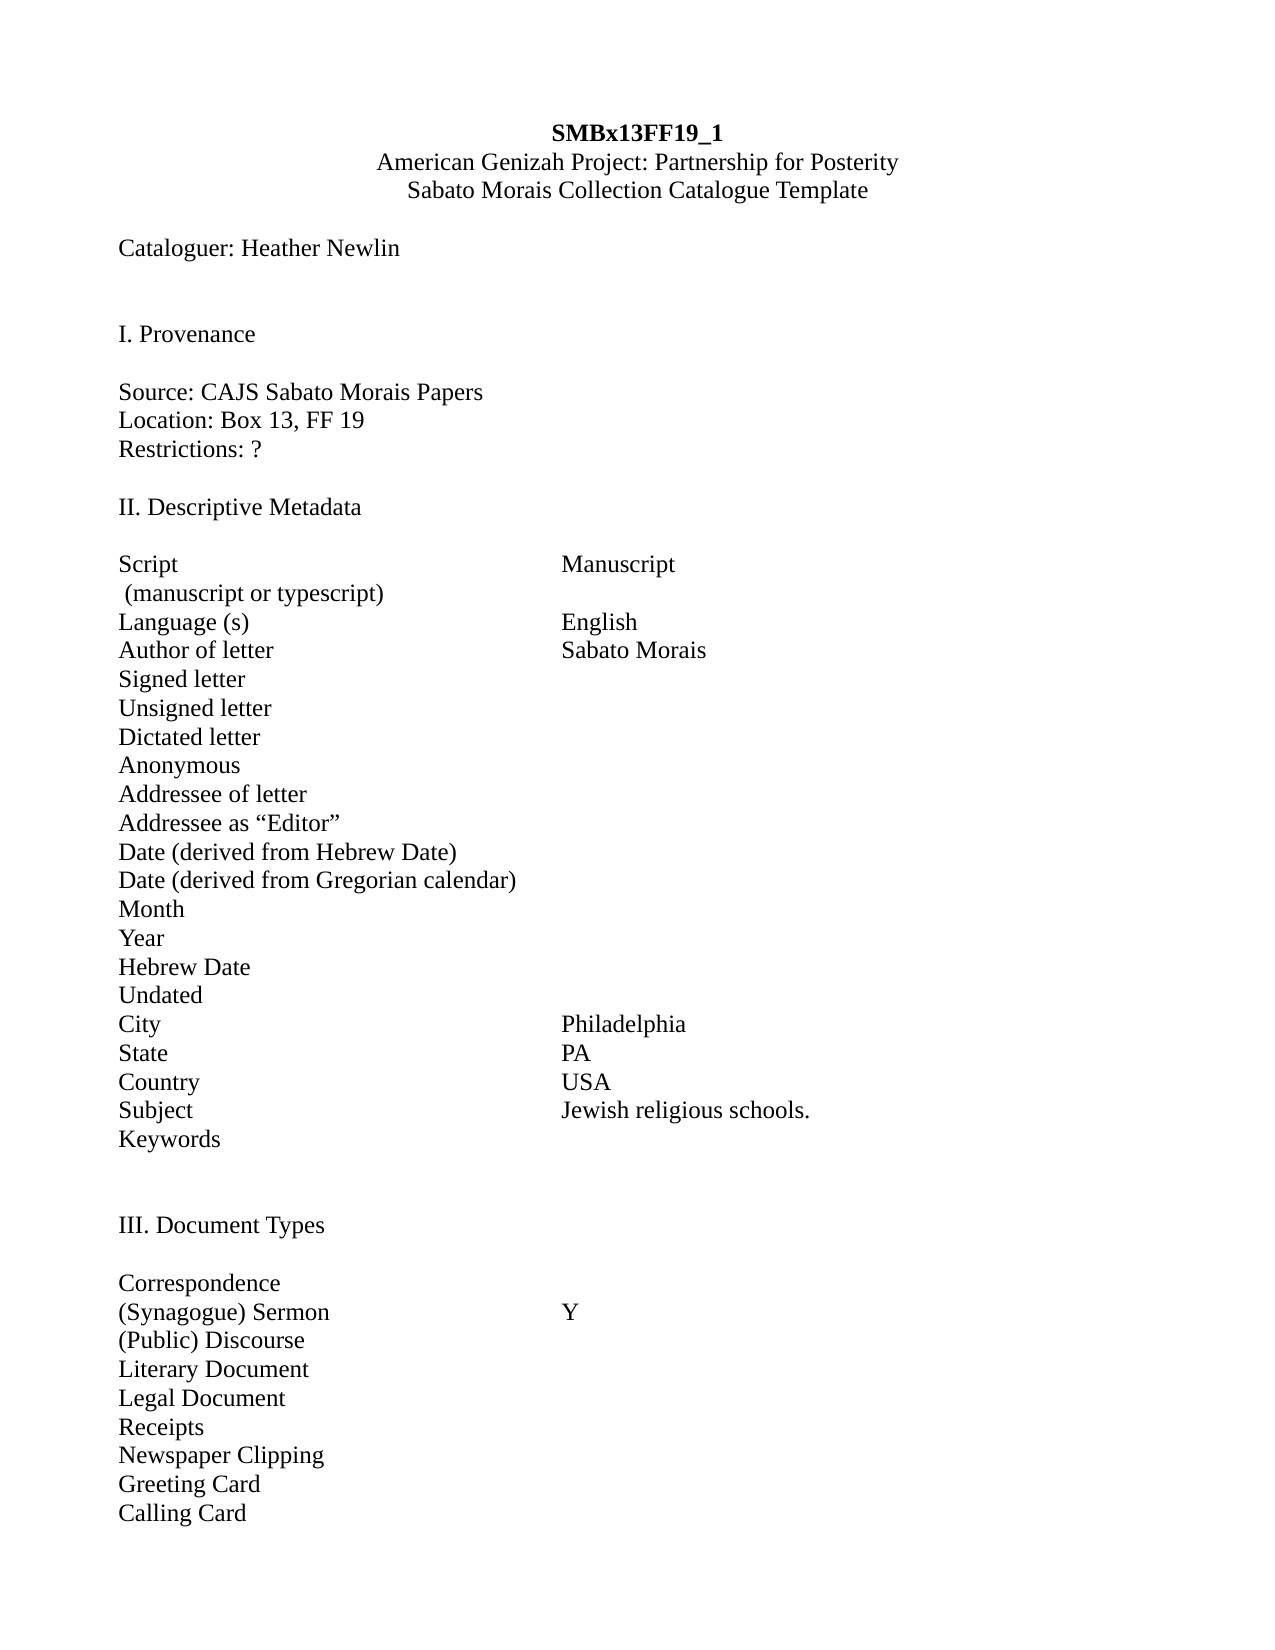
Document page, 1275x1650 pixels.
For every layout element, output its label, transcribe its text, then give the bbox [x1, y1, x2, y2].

text I. Provenance [118, 319, 1157, 348]
text Year [118, 923, 1157, 952]
text Anonymous [118, 751, 1157, 779]
text (Public) Discourse [118, 1326, 1157, 1354]
text Date (derived from Gregorian calendar) [118, 866, 1157, 894]
text Addressee of letter [118, 779, 1157, 808]
text Cataloguer: Heather Newlin [118, 233, 1157, 262]
text Keywords [118, 1124, 1157, 1153]
text Receipts [118, 1412, 1157, 1441]
text Subject Jewish religious schools. [118, 1096, 1157, 1124]
text Undated [118, 981, 1157, 1009]
text Legal Document [118, 1383, 1157, 1412]
text Language (s) English [118, 607, 1157, 636]
text Country USA [118, 1067, 1157, 1096]
text State PA [118, 1038, 1157, 1067]
text (Synagogue) Sermon Y [118, 1297, 1157, 1326]
text Unsigned letter [118, 693, 1157, 722]
text American Genizah Project: Partnership for Posterity [118, 147, 1157, 176]
text III. Document Types [118, 1211, 1157, 1239]
text (manuscript or typescript) [118, 578, 1157, 607]
text Calling Card [118, 1498, 1157, 1527]
text Signed letter [118, 664, 1157, 693]
text Greeting Card [118, 1469, 1157, 1498]
text Dictated letter [118, 722, 1157, 751]
text Source: CAJS Sabato Morais Papers [118, 377, 1157, 406]
text Script Manuscript [118, 549, 1157, 578]
text Newspaper Clipping [118, 1441, 1157, 1469]
text Location: Box 13, FF 19 [118, 406, 1157, 434]
text Sabato Morais Collection Catalogue Template [118, 176, 1157, 204]
text Addressee as “Editor” [118, 808, 1157, 837]
text Author of letter Sabato Morais [118, 636, 1157, 664]
text II. Descriptive Metadata [118, 492, 1157, 521]
text SMBx13FF19_1 [118, 118, 1157, 147]
text Date (derived from Hebrew Date) [118, 837, 1157, 866]
text Literary Document [118, 1354, 1157, 1383]
text Restrictions: ? [118, 434, 1157, 463]
text Month [118, 894, 1157, 923]
text Hebrew Date [118, 952, 1157, 981]
text City Philadelphia [118, 1009, 1157, 1038]
text Correspondence [118, 1268, 1157, 1297]
